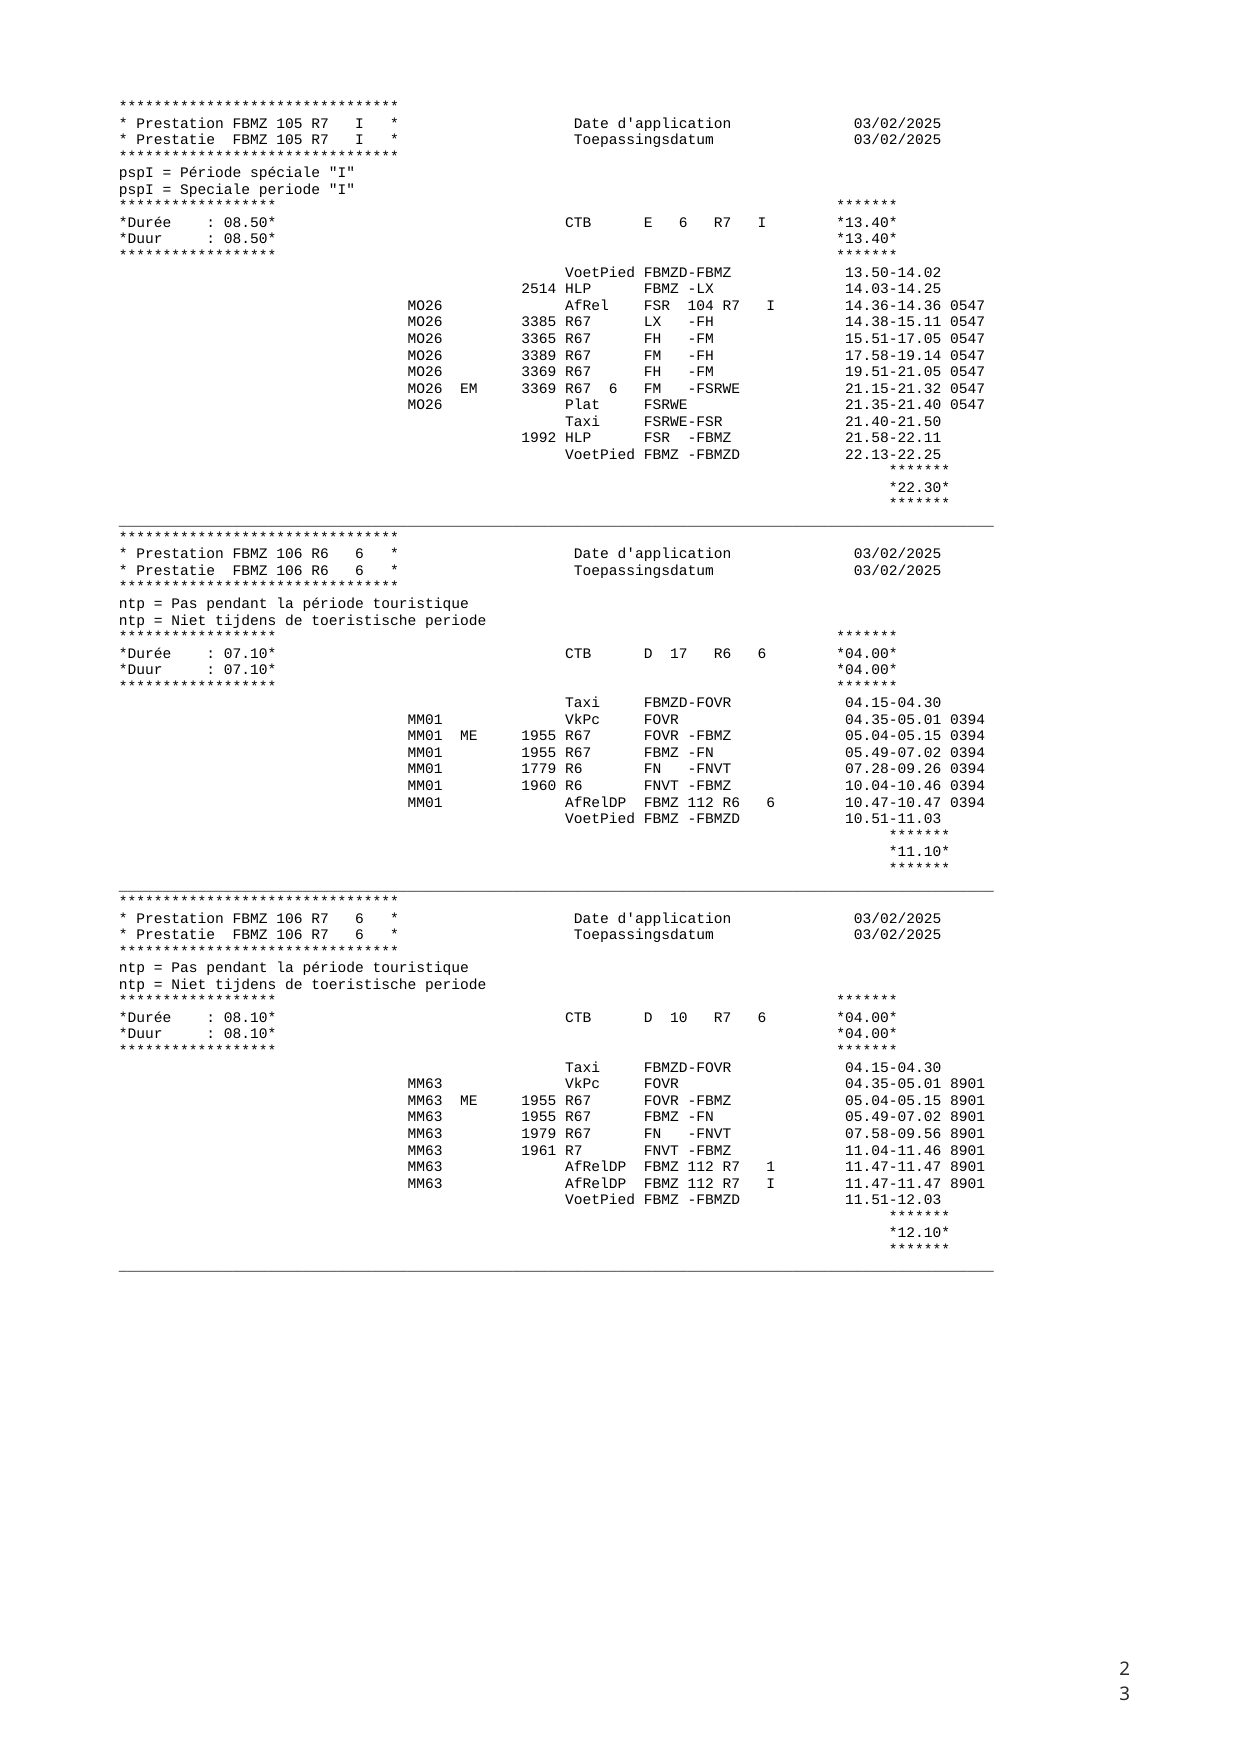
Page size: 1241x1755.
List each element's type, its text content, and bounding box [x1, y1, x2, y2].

text ******************************** * Prestation FBMZ 106 R7 6 * Date d'application 03/02/2025 * Prestatie FBMZ 106 R7 6 * Toepassingsdatum 03/02/2025 ******************************** ntp = Pas pendant la période touristique ntp = Niet tijdens de toeristische periode ****************** ******* *Durée : 08.10* CTB D 10 R7 6 *04.00* *Duur : 08.10* *04.00* ****************** ******* Taxi FBMZD-FOVR 04.15-04.30 MM63 VkPc FOVR 04.35-05.01 8901 MM63 ME 1955 R67 FOVR -FBMZ 05.04-05.15 8901 MM63 1955 R67 FBMZ -FN 05.49-07.02 8901 MM63 1979 R67 FN -FNVT 07.58-09.56 8901 MM63 1961 R7 FNVT -FBMZ 11.04-11.46 8901 MM63 AfRelDP FBMZ 112 R7 1 11.47-11.47 8901 MM63 AfRelDP FBMZ 112 R7 I 11.47-11.47 8901 VoetPied FBMZ -FBMZD 11.51-12.03 ******* *12.10* ******* ____________________________________________________________________________________________________ [119, 894, 1122, 1275]
text ******************************** * Prestation FBMZ 106 R6 6 * Date d'application 03/02/2025 * Prestatie FBMZ 106 R6 6 * Toepassingsdatum 03/02/2025 ******************************** ntp = Pas pendant la période touristique ntp = Niet tijdens de toeristische periode ****************** ******* *Durée : 07.10* CTB D 17 R6 6 *04.00* *Duur : 07.10* *04.00* ****************** ******* Taxi FBMZD-FOVR 04.15-04.30 MM01 VkPc FOVR 04.35-05.01 0394 MM01 ME 1955 R67 FOVR -FBMZ 05.04-05.15 0394 MM01 1955 R67 FBMZ -FN 05.49-07.02 0394 MM01 1779 R6 FN -FNVT 07.28-09.26 0394 MM01 1960 R6 FNVT -FBMZ 10.04-10.46 0394 MM01 AfRelDP FBMZ 112 R6 6 10.47-10.47 0394 VoetPied FBMZ -FBMZD 10.51-11.03 ******* *11.10* ******* ____________________________________________________________________________________________________ [119, 530, 1122, 894]
text ******************************** * Prestation FBMZ 105 R7 I * Date d'application 03/02/2025 * Prestatie FBMZ 105 R7 I * Toepassingsdatum 03/02/2025 ******************************** pspI = Période spéciale "I" pspI = Speciale periode "I" ****************** ******* *Durée : 08.50* CTB E 6 R7 I *13.40* *Duur : 08.50* *13.40* ****************** ******* VoetPied FBMZD-FBMZ 13.50-14.02 2514 HLP FBMZ -LX 14.03-14.25 MO26 AfRel FSR 104 R7 I 14.36-14.36 0547 MO26 3385 R67 LX -FH 14.38-15.11 0547 MO26 3365 R67 FH -FM 15.51-17.05 0547 MO26 3389 R67 FM -FH 17.58-19.14 0547 MO26 3369 R67 FH -FM 19.51-21.05 0547 MO26 EM 3369 R67 6 FM -FSRWE 21.15-21.32 0547 MO26 Plat FSRWE 21.35-21.40 0547 Taxi FSRWE-FSR 21.40-21.50 1992 HLP FSR -FBMZ 21.58-22.11 VoetPied FBMZ -FBMZD 22.13-22.25 ******* *22.30* ******* ____________________________________________________________________________________________________ [119, 99, 1122, 530]
